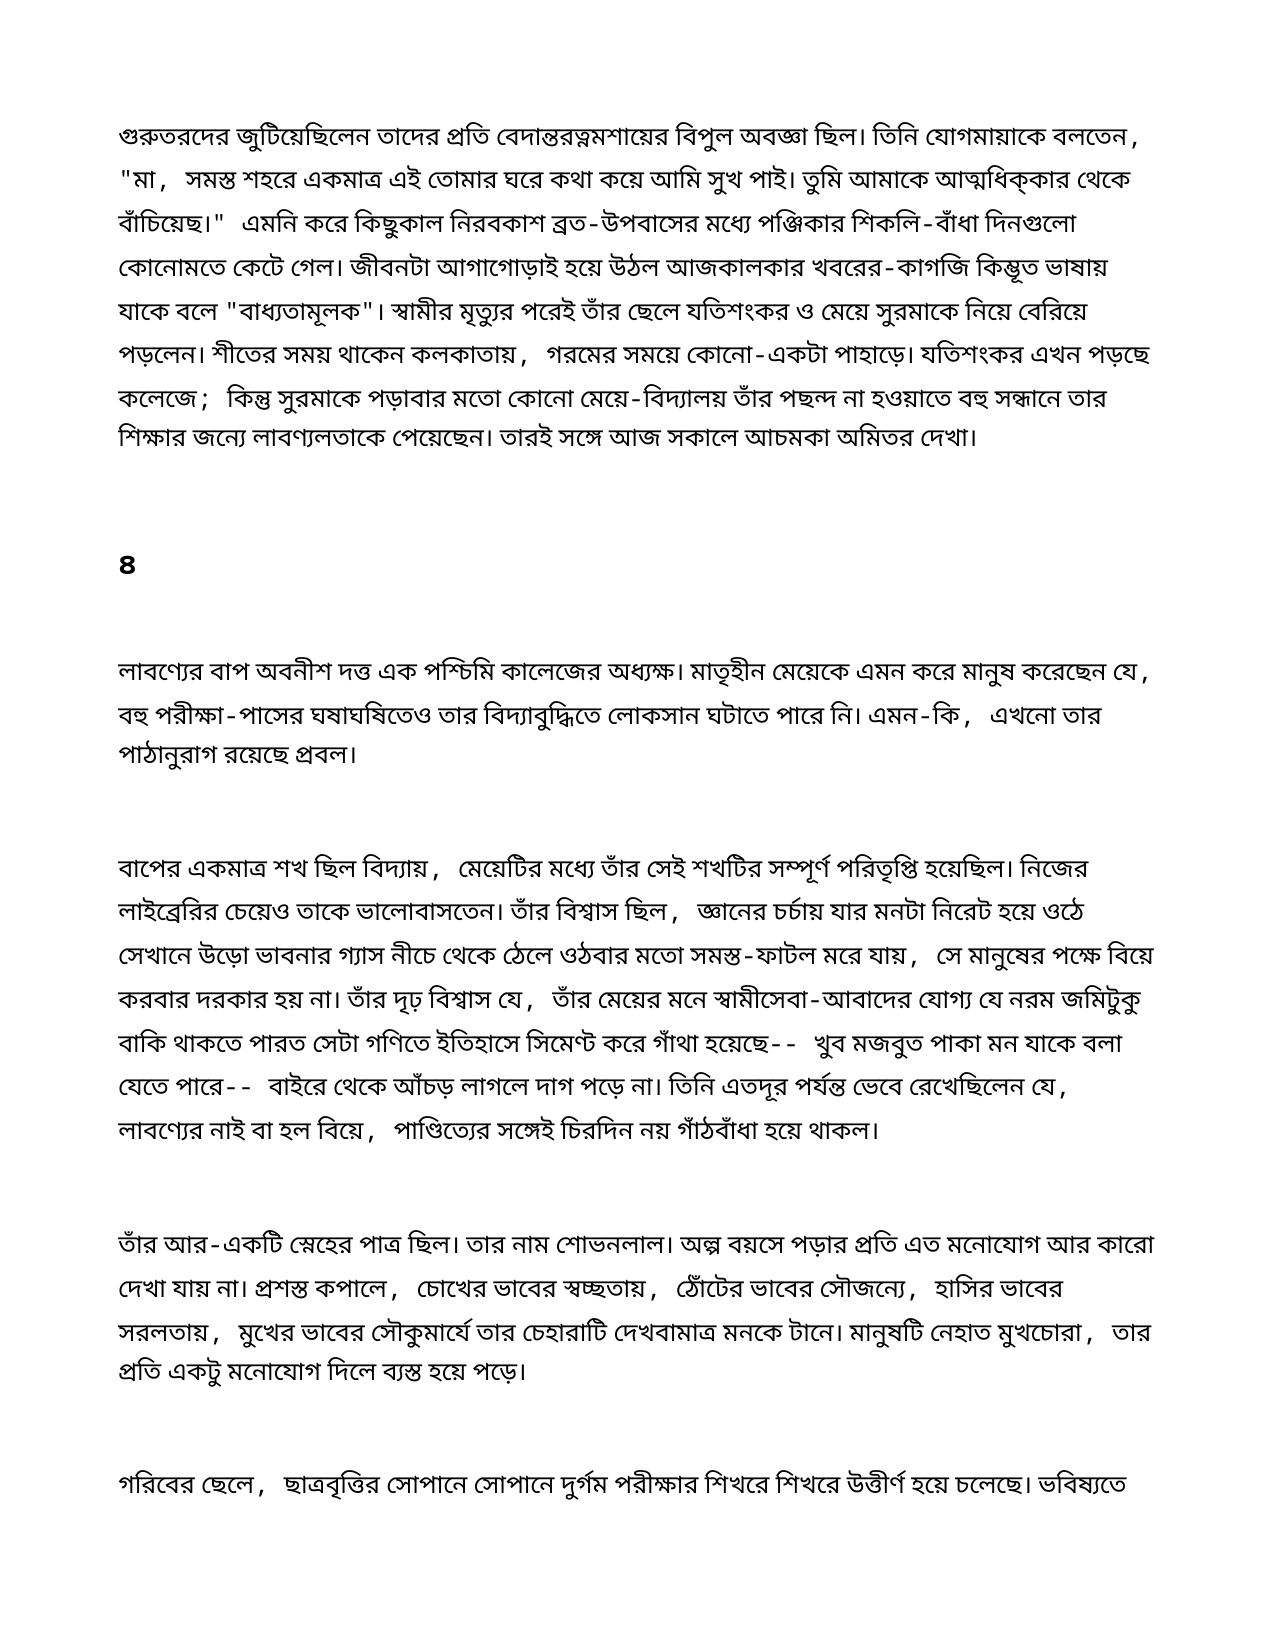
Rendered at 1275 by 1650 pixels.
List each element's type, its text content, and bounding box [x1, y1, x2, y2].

subtitle ৪ [118, 548, 1157, 586]
text বাপের একমাত্র শখ ছিল বিদ্যায়, মেয়েটির মধ্যে তাঁর সেই শখটির সম্পূর্ণ পরিতৃপ্তি হয়েছিল। নিজের লাইব্রেরির চেয়েও তাকে ভালোবাসতেন। তাঁর বিশ্বাস ছিল, জ্ঞানের চর্চায় যার মনটা নিরেট হয়ে ওঠে সেখানে উড়ো ভাবনার গ্যাস নীচে থেকে ঠেলে ওঠবার মতো সমস্ত-ফাটল মরে যায়, সে মানুষের পক্ষে বিয়ে করবার দরকার হয় না। তাঁর দৃঢ় বিশ্বাস যে, তাঁর মেয়ের মনে স্বামীসেবা-আবাদের যোগ্য যে নরম জমিটুকু বাকি থাকতে পারত সেটা গণিতে ইতিহাসে সিমেণ্ট করে গাঁথা হয়েছে-- খুব মজবুত পাকা মন যাকে বলা যেতে পারে-- বাইরে থেকে আঁচড় লাগলে দাগ পড়ে না। তিনি এতদূর পর্যন্ত ভেবে রেখেছিলেন যে, লাবণ্যের নাই বা হল বিয়ে, পাণ্ডিত্যের সঙ্গেই চিরদিন নয় গাঁঠবাঁধা হয়ে থাকল। [118, 850, 1157, 1150]
text লাবণ্যের বাপ অবনীশ দত্ত এক পশ্চিমি কালেজের অধ্যক্ষ। মাতৃহীন মেয়েকে এমন করে মানুষ করেছেন যে, বহু পরীক্ষা-পাসের ঘষাঘষিতেও তার বিদ্যাবুদ্ধিতে লোকসান ঘটাতে পারে নি। এমন-কি, এখনো তার পাঠানুরাগ রয়েছে প্রবল। [118, 654, 1157, 774]
text গুরুতরদের জুটিয়েছিলেন তাদের প্রতি বেদান্তরত্নমশায়ের বিপুল অবজ্ঞা ছিল। তিনি যোগমায়াকে বলতেন, "মা, সমস্ত শহরে একমাত্র এই তোমার ঘরে কথা কয়ে আমি সুখ পাই। তুমি আমাকে আত্মধিক্‌কার থেকে বাঁচিয়েছ।" এমনি করে কিছুকাল নিরবকাশ ব্রত-উপবাসের মধ্যে পঞ্জিকার শিকলি-বাঁধা দিনগুলো কোনোমতে কেটে গেল। জীবনটা আগাগোড়াই হয়ে উঠল আজকালকার খবরের-কাগজি কিম্ভূত ভাষায় যাকে বলে "বাধ্যতামূলক"। স্বামীর মৃত্যুর পরেই তাঁর ছেলে যতিশংকর ও মেয়ে সুরমাকে নিয়ে বেরিয়ে পড়লেন। শীতের সময় থাকেন কলকাতায়, গরমের সময়ে কোনো-একটা পাহাড়ে। যতিশংকর এখন পড়ছে কলেজে; কিন্তু সুরমাকে পড়াবার মতো কোনো মেয়ে-বিদ্যালয় তাঁর পছন্দ না হওয়াতে বহু সন্ধানে তার শিক্ষার জন্যে লাবণ্যলতাকে পেয়েছেন। তারই সঙ্গে আজ সকালে আচমকা অমিতর দেখা। [118, 118, 1157, 457]
text তাঁর আর-একটি স্নেহের পাত্র ছিল। তার নাম শোভনলাল। অল্প বয়সে পড়ার প্রতি এত মনোযোগ আর কারো দেখা যায় না। প্রশস্ত কপালে, চোখের ভাবের স্বচ্ছতায়, ঠোঁটের ভাবের সৌজন্যে, হাসির ভাবের সরলতায়, মুখের ভাবের সৌকুমার্যে তার চেহারাটি দেখবামাত্র মনকে টানে। মানুষটি নেহাত মুখচোরা, তার প্রতি একটু মনোযোগ দিলে ব্যস্ত হয়ে পড়ে। [118, 1227, 1157, 1391]
text গরিবের ছেলে, ছাত্রবৃত্তির সোপানে সোপানে দুর্গম পরীক্ষার শিখরে শিখরে উত্তীর্ণ হয়ে চলেছে। ভবিষ্যতে [118, 1467, 1157, 1504]
